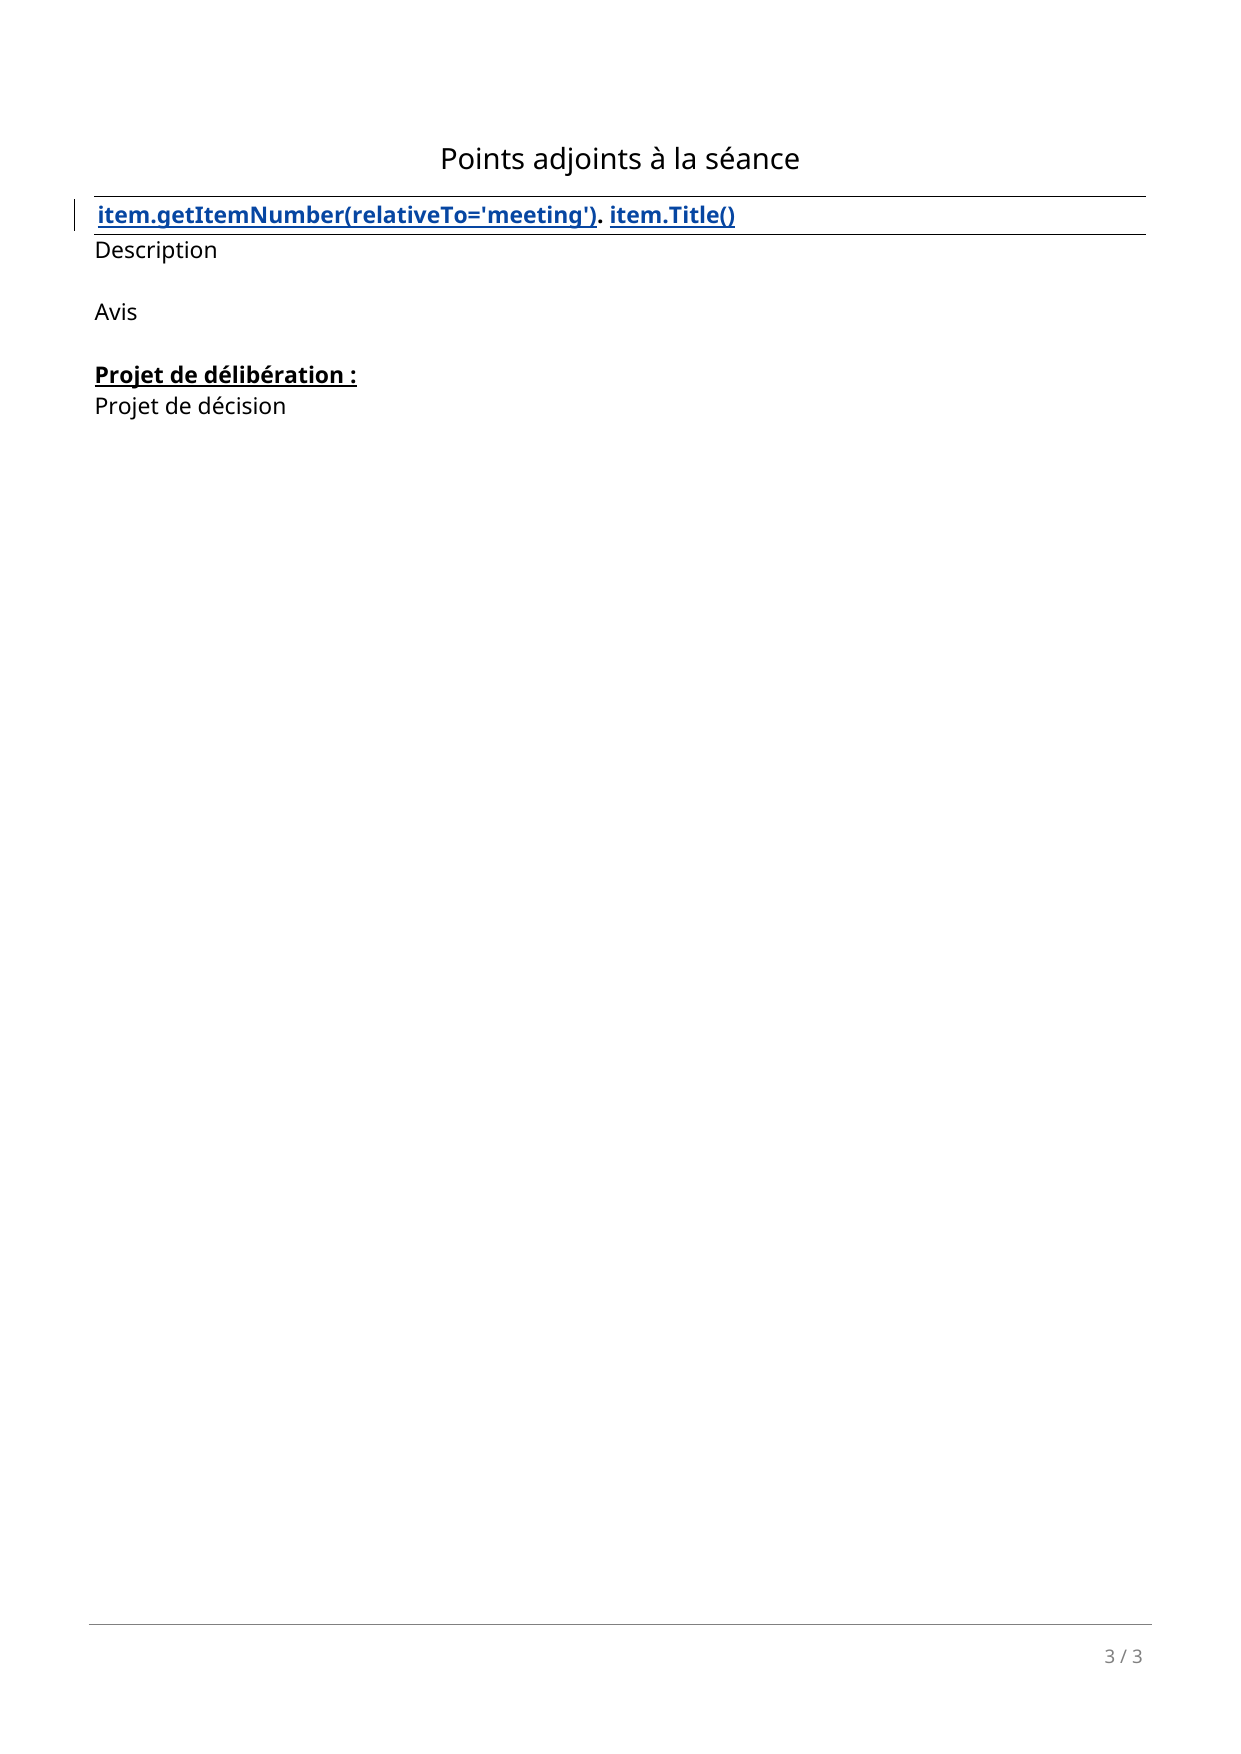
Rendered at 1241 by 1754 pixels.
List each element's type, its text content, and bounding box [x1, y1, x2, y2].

subtitle Points adjoints à la séance [88, 139, 1152, 178]
table_header item.getItemNumber(relativeTo='meeting'). item.Title() Description Avis Projet de délibération : Projet de décision [89, 191, 1152, 600]
